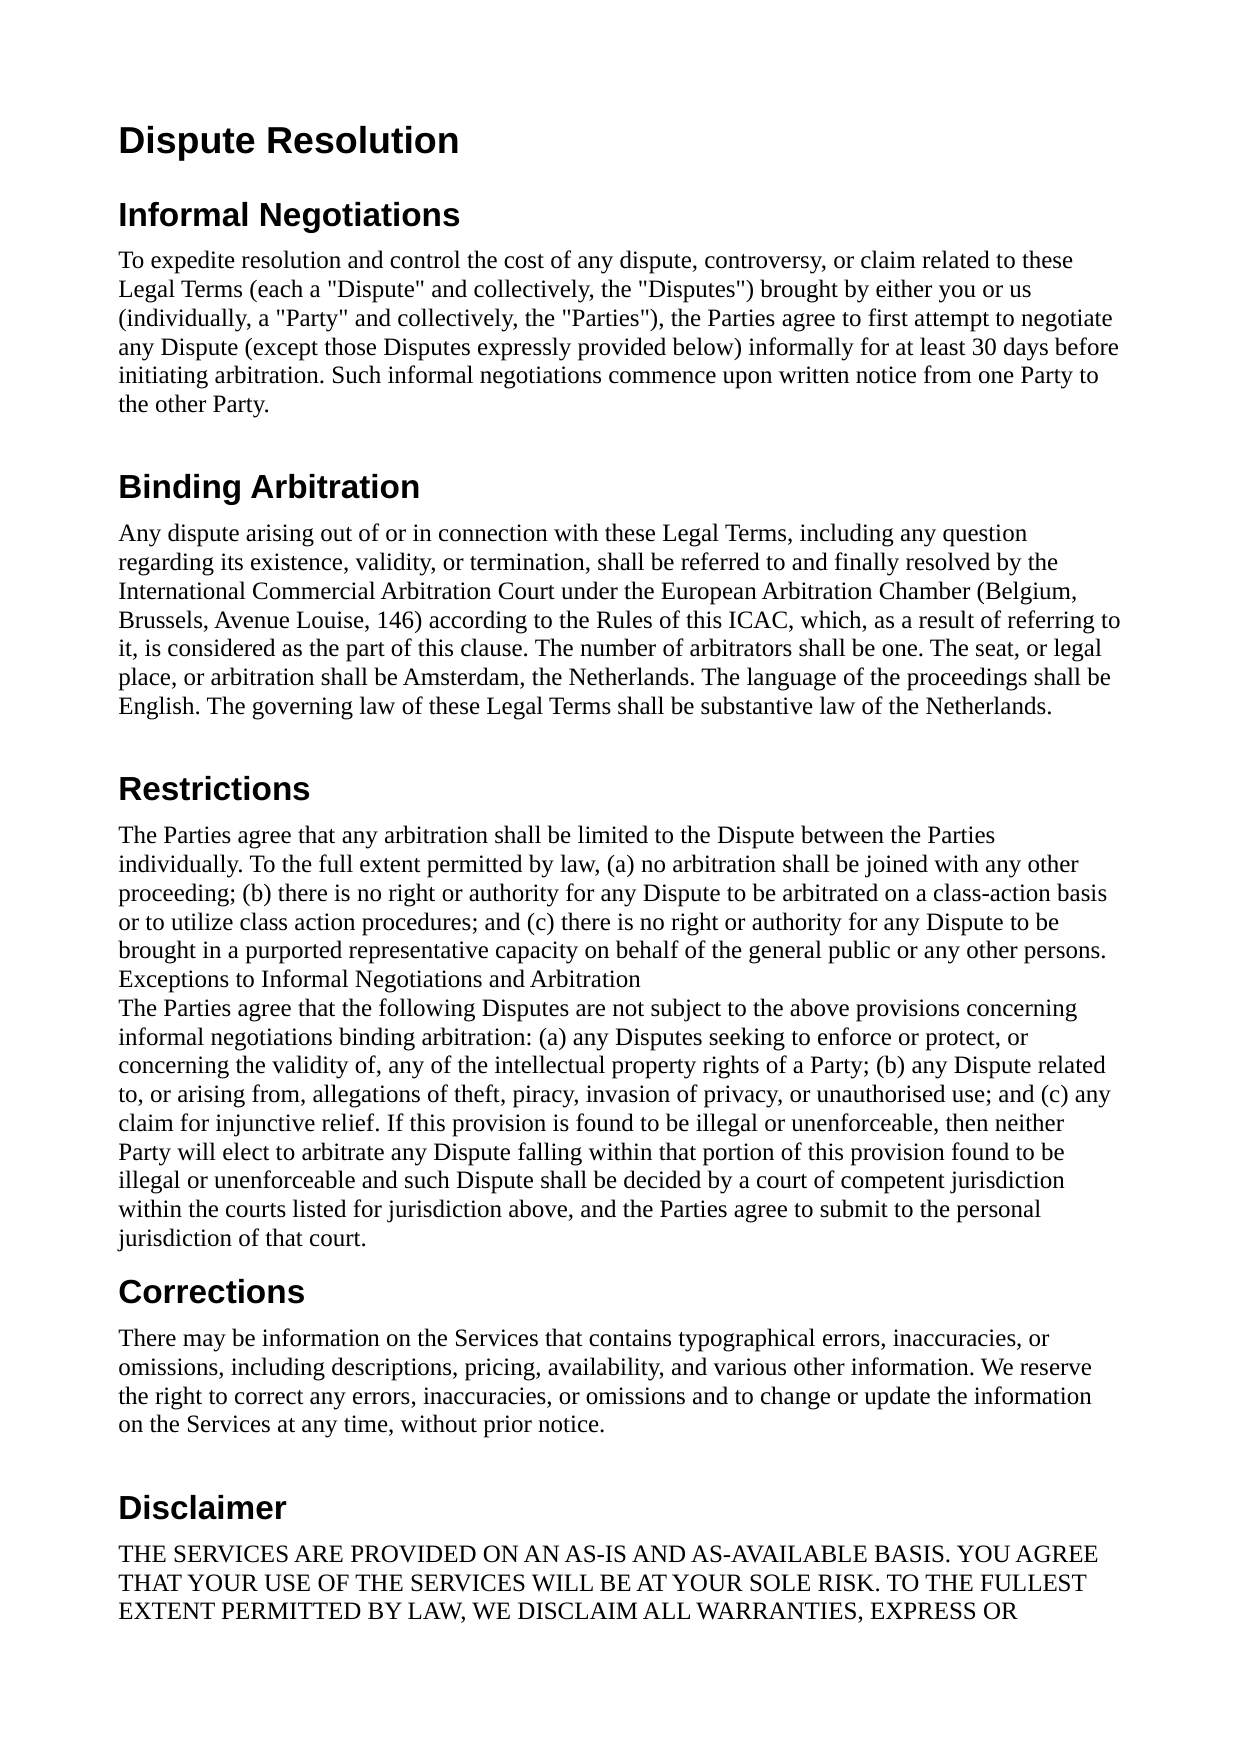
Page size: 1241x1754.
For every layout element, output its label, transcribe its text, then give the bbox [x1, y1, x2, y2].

text The Parties agree that the following Disputes are not subject to the above provisions concerning informal negotiations binding arbitration: (a) any Disputes seeking to enforce or protect, or concerning the validity of, any of the intellectual property rights of a Party; (b) any Dispute related to, or arising from, allegations of theft, piracy, invasion of privacy, or unauthorised use; and (c) any claim for injunctive relief. If this provision is found to be illegal or unenforceable, then neither Party will elect to arbitrate any Dispute falling within that portion of this provision found to be illegal or unenforceable and such Dispute shall be decided by a court of competent jurisdiction within the courts listed for jurisdiction above, and the Parties agree to submit to the personal jurisdiction of that court. [118, 993, 1122, 1252]
text There may be information on the Services that contains typographical errors, inaccuracies, or omissions, including descriptions, pricing, availability, and various other information. We reserve the right to correct any errors, inaccuracies, or omissions and to change or update the information on the Services at any time, without prior notice. [118, 1323, 1122, 1438]
subtitle Dispute Resolution [118, 118, 1122, 161]
subtitle Disclaimer [118, 1488, 1122, 1526]
subtitle Corrections [118, 1272, 1122, 1311]
text Exceptions to Informal Negotiations and Arbitration [118, 964, 1122, 993]
subtitle Binding Arbitration [118, 468, 1122, 506]
text The Parties agree that any arbitration shall be limited to the Dispute between the Parties individually. To the full extent permitted by law, (a) no arbitration shall be joined with any other proceeding; (b) there is no right or authority for any Dispute to be arbitrated on a class-action basis or to utilize class action procedures; and (c) there is no right or authority for any Dispute to be brought in a purported representative capacity on behalf of the general public or any other persons. [118, 820, 1122, 964]
text To expedite resolution and control the cost of any dispute, controversy, or claim related to these Legal Terms (each a "Dispute" and collectively, the "Disputes") brought by either you or us (individually, a "Party" and collectively, the "Parties"), the Parties agree to first attempt to negotiate any Dispute (except those Disputes expressly provided below) informally for at least 30 days before initiating arbitration. Such informal negotiations commence upon written notice from one Party to the other Party. [118, 246, 1122, 418]
subtitle Informal Negotiations [118, 194, 1122, 233]
text Any dispute arising out of or in connection with these Legal Terms, including any question regarding its existence, validity, or termination, shall be referred to and finally resolved by the International Commercial Arbitration Court under the European Arbitration Chamber (Belgium, Brussels, Avenue Louise, 146) according to the Rules of this ICAC, which, as a result of referring to it, is considered as the part of this clause. The number of arbitrators shall be one. The seat, or legal place, or arbitration shall be Amsterdam, the Netherlands. The language of the proceedings shall be English. The governing law of these Legal Terms shall be substantive law of the Netherlands. [118, 518, 1122, 720]
text THE SERVICES ARE PROVIDED ON AN AS-IS AND AS-AVAILABLE BASIS. YOU AGREE THAT YOUR USE OF THE SERVICES WILL BE AT YOUR SOLE RISK. TO THE FULLEST EXTENT PERMITTED BY LAW, WE DISCLAIM ALL WARRANTIES, EXPRESS OR [118, 1539, 1122, 1625]
subtitle Restrictions [118, 769, 1122, 808]
